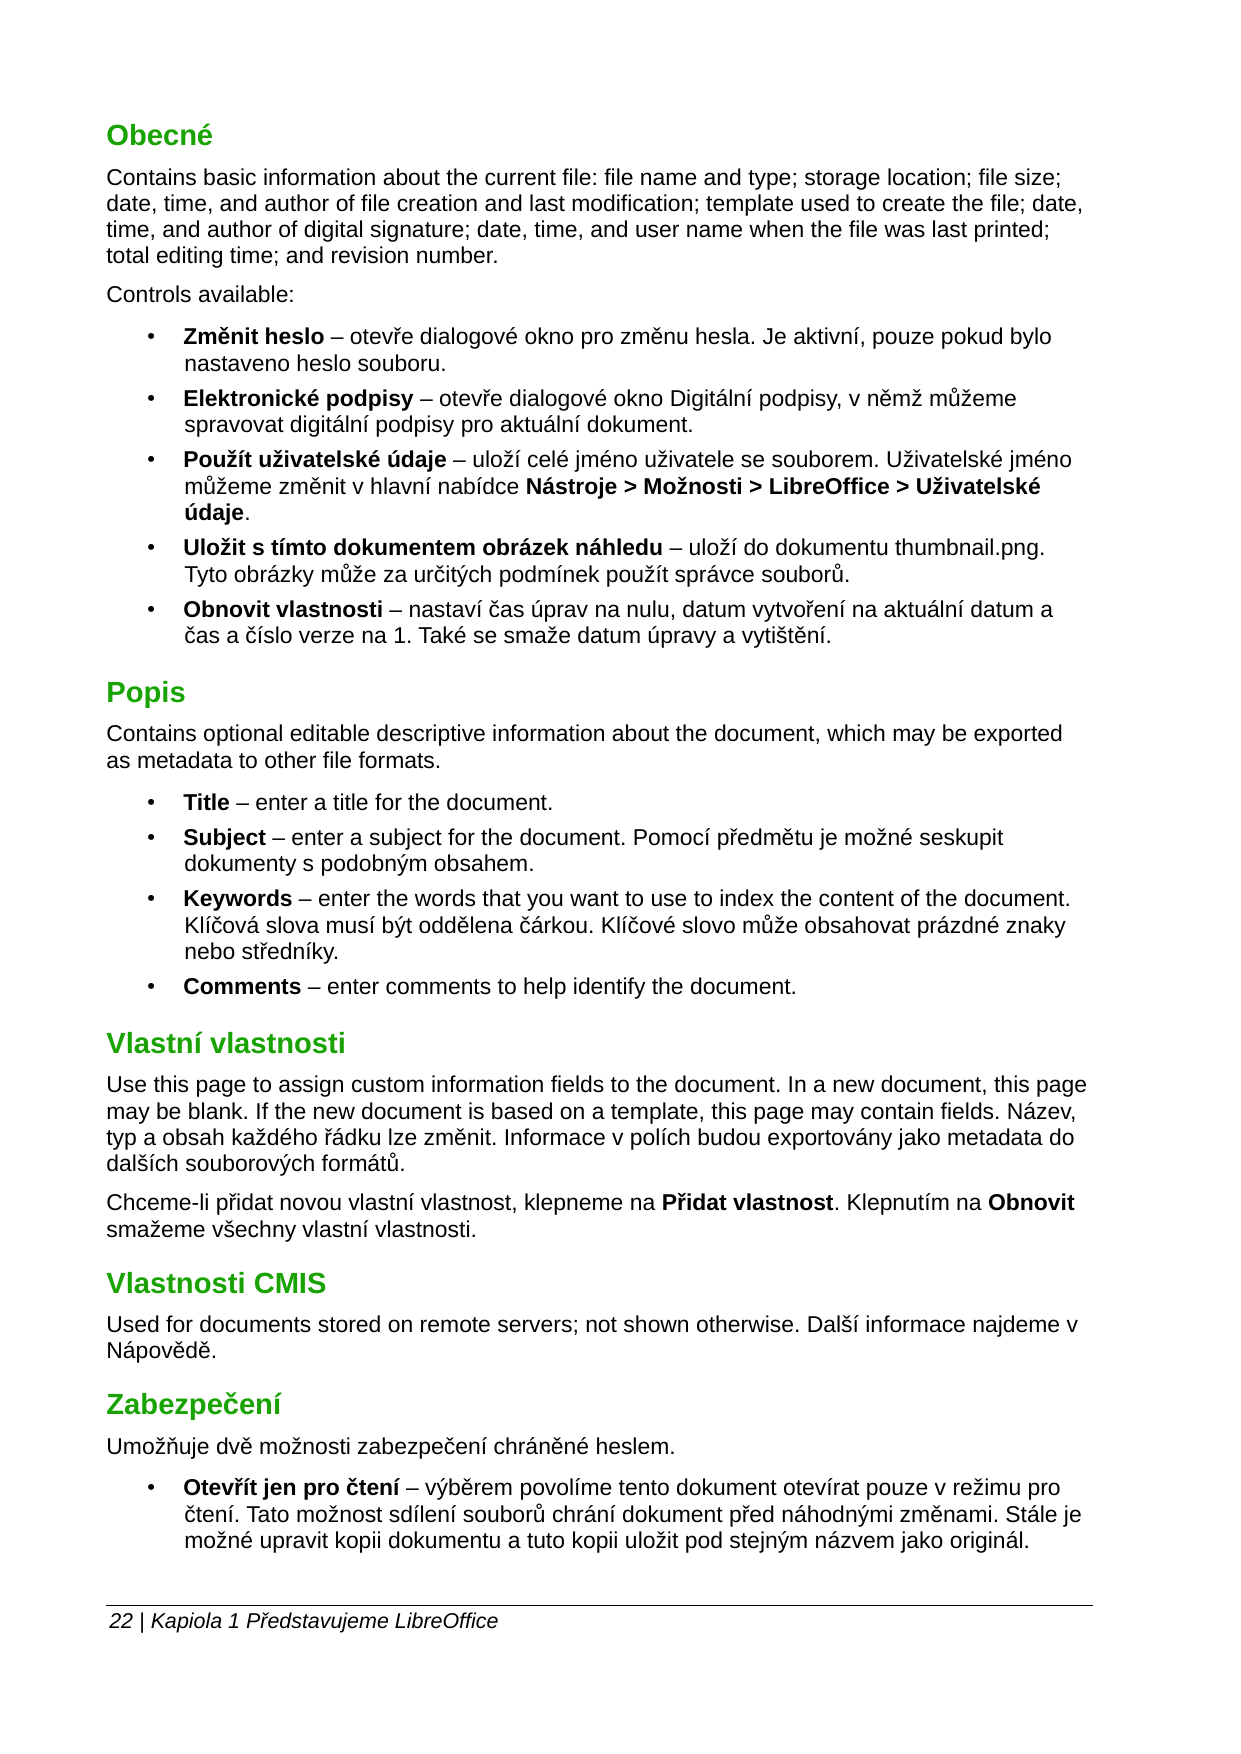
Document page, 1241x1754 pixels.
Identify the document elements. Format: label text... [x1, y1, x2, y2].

text Contains basic information about the current file: file name and type; storage location; file size; date, time, and author of file creation and last modification; template used to create the file; date, time, and author of digital signature; date, time, and user name when the file was last printed; total editing time; and revision number. [106, 163, 1093, 269]
subtitle Vlastnosti CMIS [106, 1266, 1093, 1299]
text Use this page to assign custom information fields to the document. In a new document, this page may be blank. If the new document is based on a template, this page may contain fields. Název, typ a obsah každého řádku lze změnit. Informace v polích budou exportovány jako metadata do dalších souborových formátů. [106, 1071, 1093, 1177]
list Obnovit vlastnosti – nastaví čas úprav na nulu, datum vytvoření na aktuální datum a čas a číslo verze na 1. Také se smaže datum úpravy a vytištění. [144, 593, 1093, 651]
subtitle Vlastní vlastnosti [106, 1026, 1093, 1059]
list Comments – enter comments to help identify the document. [144, 970, 1093, 1002]
list Změnit heslo – otevře dialogové okno pro změnu hesla. Je aktivní, pouze pokud bylo nastaveno heslo souboru. [144, 320, 1093, 376]
subtitle Zabezpečení [106, 1387, 1093, 1421]
list Elektronické podpisy – otevře dialogové okno Digitální podpisy, v němž můžeme spravovat digitální podpisy pro aktuální dokument. [144, 382, 1093, 437]
list Title – enter a title for the document. [144, 786, 1093, 815]
list Subject – enter a subject for the document. Pomocí předmětu je možné seskupit dokumenty s podobným obsahem. [144, 821, 1093, 876]
text Used for documents stored on remote servers; not shown otherwise. Další informace najdeme v Nápovědě. [106, 1311, 1093, 1364]
list Umožňuje dvě možnosti zabezpečení chráněné heslem. [106, 1433, 1093, 1459]
list Otevřít jen pro čtení – výběrem povolíme tento dokument otevírat pouze v režimu pro čtení. Tato možnost sdílení souborů chrání dokument před náhodnými změnami. Stále je možné upravit kopii dokumentu a tuto kopii uložit pod stejným názvem jako originál. [144, 1471, 1093, 1556]
list Uložit s tímto dokumentem obrázek náhledu – uloží do dokumentu thumbnail.png. Tyto obrázky může za určitých podmínek použít správce souborů. [144, 531, 1093, 587]
list Použít uživatelské údaje – uloží celé jméno uživatele se souborem. Uživatelské jméno můžeme změnit v hlavní nabídce Nástroje > Možnosti > LibreOffice > Uživatelské údaje. [144, 443, 1093, 525]
subtitle Popis [106, 675, 1093, 708]
list Keywords – enter the words that you want to use to index the content of the document. Klíčová slova musí být oddělena čárkou. Klíčové slovo může obsahovat prázdné znaky nebo středníky. [144, 882, 1093, 964]
text Chceme-li přidat novou vlastní vlastnost, klepneme na Přidat vlastnost. Klepnutím na Obnovit smažeme všechny vlastní vlastnosti. [106, 1189, 1093, 1242]
list Contains optional editable descriptive information about the document, which may be exported as metadata to other file formats. [106, 720, 1093, 773]
subtitle Obecné [106, 118, 1093, 152]
list Controls available: [106, 281, 1093, 308]
